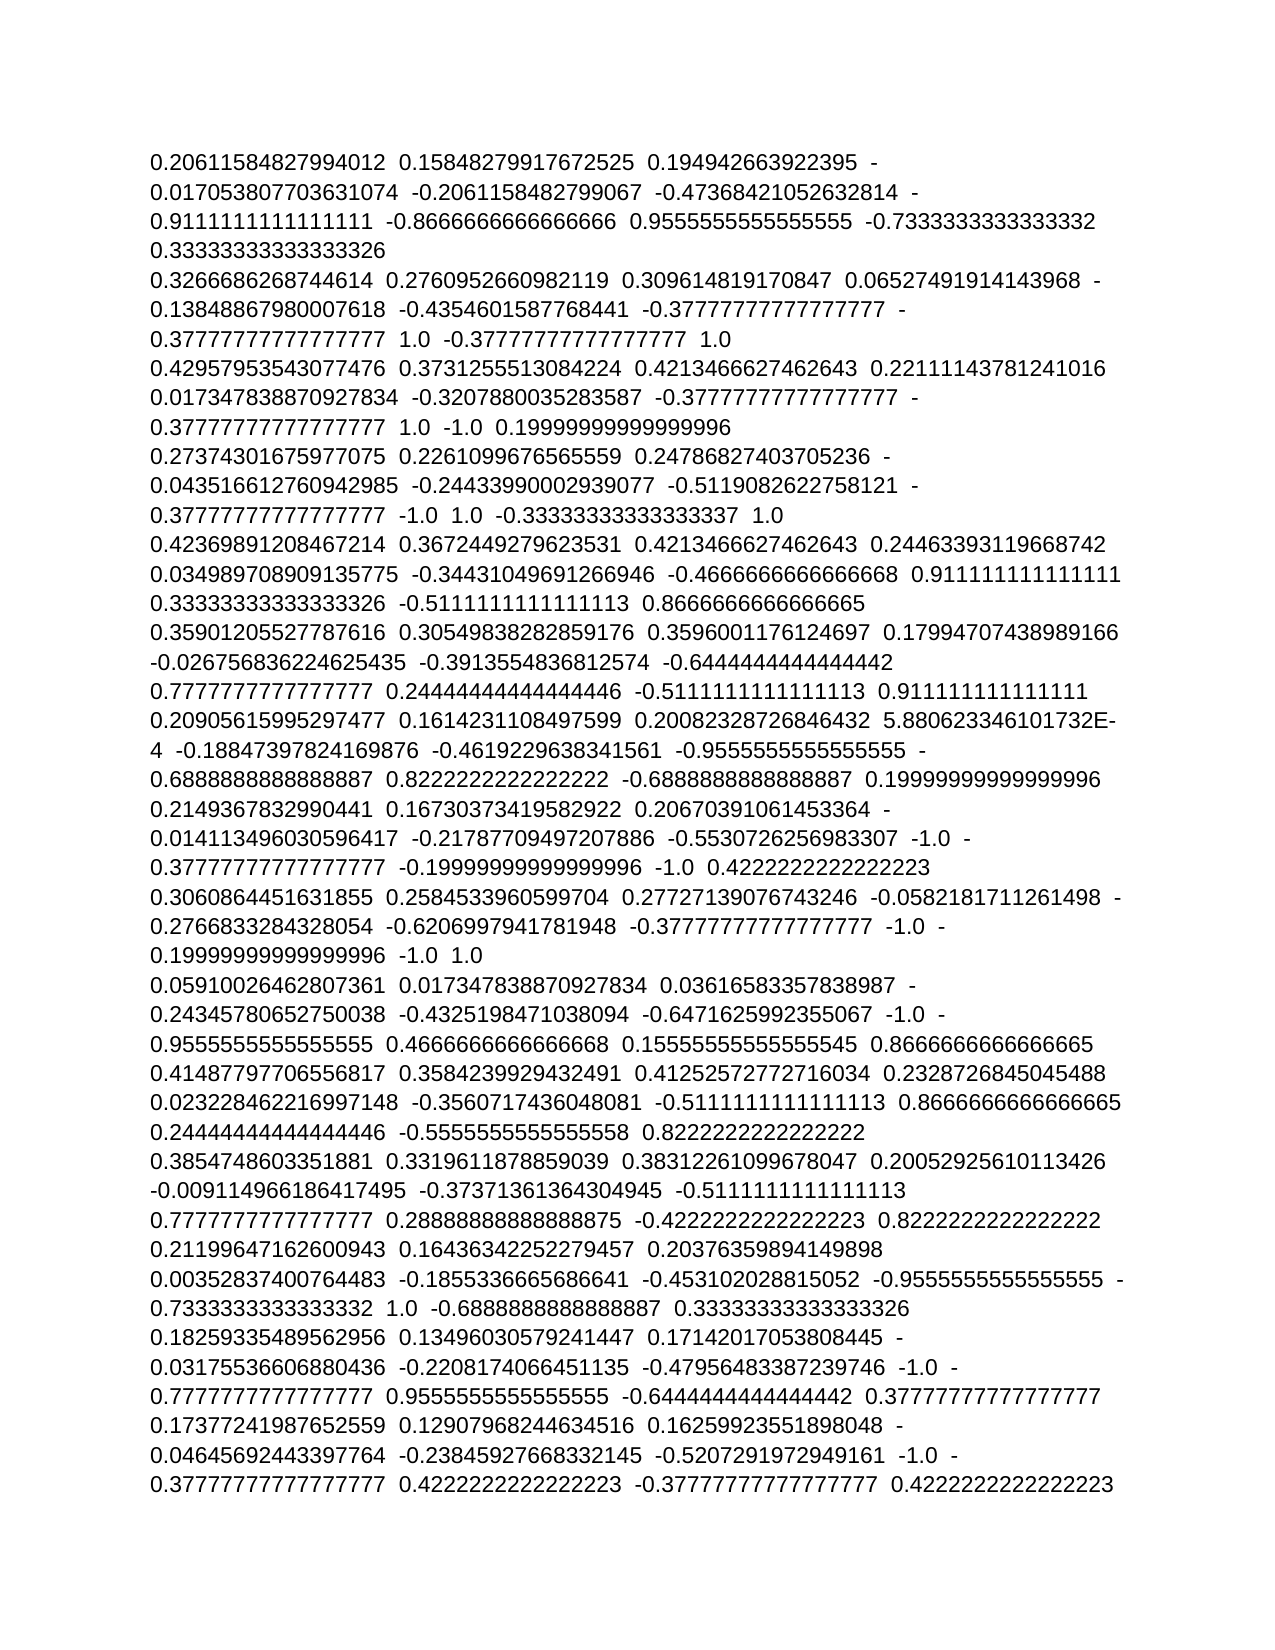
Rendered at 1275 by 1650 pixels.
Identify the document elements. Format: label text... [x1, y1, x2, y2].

text 0.3266686268744614 0.2760952660982119 0.309614819170847 0.06527491914143968 -0.13848867980007618 -0.4354601587768441 -0.37777777777777777 -0.37777777777777777 1.0 -0.37777777777777777 1.0 [150, 267, 1125, 352]
text 0.3060864451631855 0.2584533960599704 0.27727139076743246 -0.0582181711261498 -0.2766833284328054 -0.6206997941781948 -0.37777777777777777 -1.0 -0.19999999999999996 -1.0 1.0 [150, 884, 1125, 969]
text 0.17377241987652559 0.12907968244634516 0.16259923551898048 -0.04645692443397764 -0.23845927668332145 -0.5207291972949161 -1.0 -0.37777777777777777 0.4222222222222223 -0.37777777777777777 0.4222222222222223 [150, 1413, 1125, 1497]
text 0.27374301675977075 0.2261099676565559 0.24786827403705236 -0.043516612760942985 -0.24433990002939077 -0.5119082622758121 -0.37777777777777777 -1.0 1.0 -0.33333333333333337 1.0 [150, 444, 1125, 528]
text 0.20611584827994012 0.15848279917672525 0.194942663922395 -0.017053807703631074 -0.2061158482799067 -0.47368421052632814 -0.9111111111111111 -0.8666666666666666 0.9555555555555555 -0.7333333333333332 0.33333333333333326 [150, 150, 1125, 264]
text 0.3854748603351881 0.3319611878859039 0.38312261099678047 0.20052925610113426 -0.009114966186417495 -0.37371361364304945 -0.5111111111111113 0.7777777777777777 0.28888888888888875 -0.4222222222222223 0.8222222222222222 [150, 1149, 1125, 1233]
text 0.21199647162600943 0.16436342252279457 0.20376359894149898 0.00352837400764483 -0.1855336665686641 -0.453102028815052 -0.9555555555555555 -0.7333333333333332 1.0 -0.6888888888888887 0.33333333333333326 [150, 1237, 1125, 1321]
text 0.42957953543077476 0.3731255513084224 0.4213466627462643 0.22111143781241016 0.017347838870927834 -0.3207880035283587 -0.37777777777777777 -0.37777777777777777 1.0 -1.0 0.19999999999999996 [150, 356, 1125, 440]
text 0.35901205527787616 0.30549838282859176 0.3596001176124697 0.17994707438989166 -0.026756836224625435 -0.3913554836812574 -0.6444444444444442 0.7777777777777777 0.24444444444444446 -0.5111111111111113 0.911111111111111 [150, 620, 1125, 704]
text 0.05910026462807361 0.017347838870927834 0.03616583357838987 -0.24345780652750038 -0.4325198471038094 -0.6471625992355067 -1.0 -0.9555555555555555 0.4666666666666668 0.15555555555555545 0.8666666666666665 [150, 972, 1125, 1057]
text 0.20905615995297477 0.1614231108497599 0.20082328726846432 5.880623346101732E-4 -0.18847397824169876 -0.4619229638341561 -0.9555555555555555 -0.6888888888888887 0.8222222222222222 -0.6888888888888887 0.19999999999999996 [150, 708, 1125, 792]
text 0.42369891208467214 0.3672449279623531 0.4213466627462643 0.24463393119668742 0.034989708909135775 -0.34431049691266946 -0.4666666666666668 0.911111111111111 0.33333333333333326 -0.5111111111111113 0.8666666666666665 [150, 532, 1125, 616]
text 0.18259335489562956 0.13496030579241447 0.17142017053808445 -0.03175536606880436 -0.2208174066451135 -0.47956483387239746 -1.0 -0.7777777777777777 0.9555555555555555 -0.6444444444444442 0.37777777777777777 [150, 1325, 1125, 1409]
text 0.2149367832990441 0.16730373419582922 0.20670391061453364 -0.014113496030596417 -0.21787709497207886 -0.5530726256983307 -1.0 -0.37777777777777777 -0.19999999999999996 -1.0 0.4222222222222223 [150, 796, 1125, 881]
text 0.41487797706556817 0.3584239929432491 0.41252572772716034 0.2328726845045488 0.023228462216997148 -0.3560717436048081 -0.5111111111111113 0.8666666666666665 0.24444444444444446 -0.5555555555555558 0.8222222222222222 [150, 1061, 1125, 1145]
